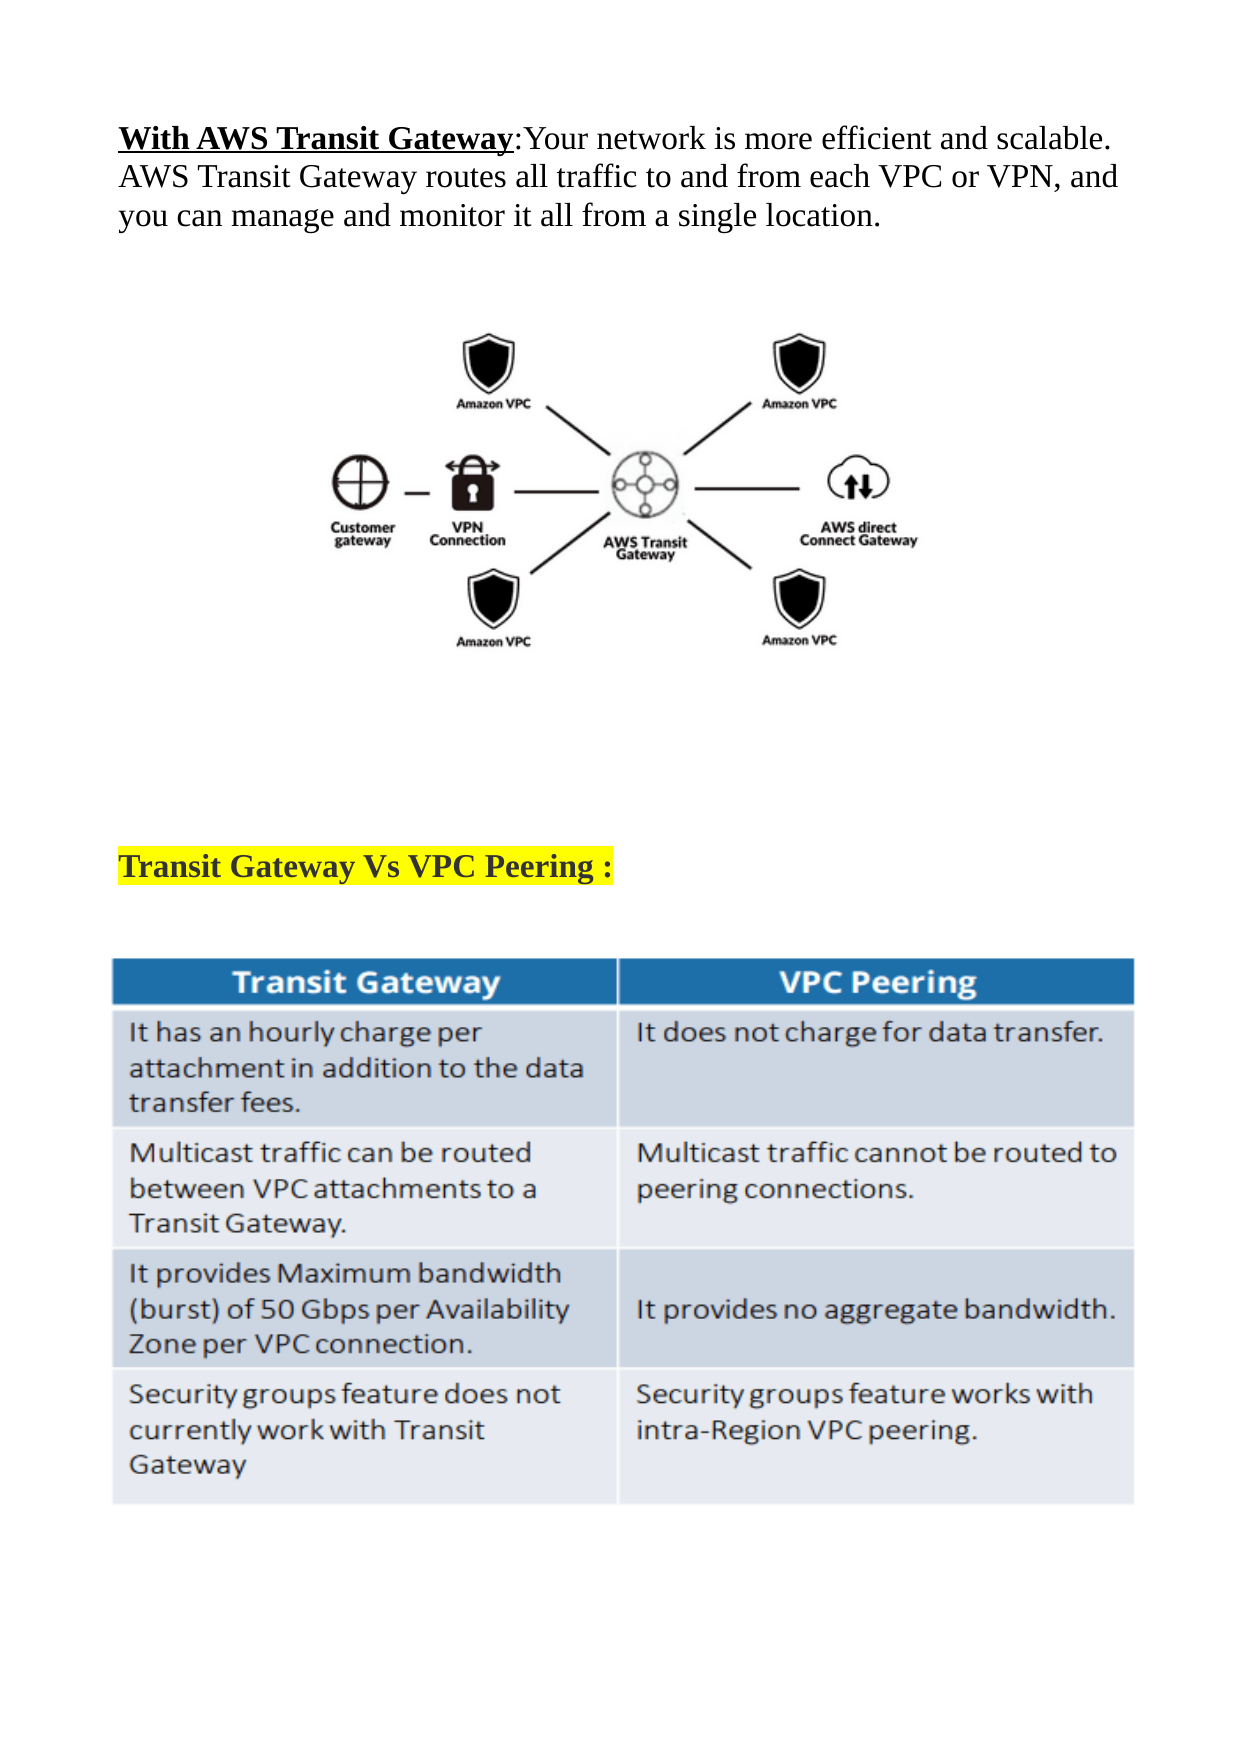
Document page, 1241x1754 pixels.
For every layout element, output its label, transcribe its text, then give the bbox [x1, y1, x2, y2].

picture [105, 955, 1145, 1510]
picture [313, 309, 928, 666]
text Transit Gateway Vs VPC Peering : [118, 310, 1122, 885]
text With AWS Transit Gateway:Your network is more efficient and scalable. AWS Transit Gateway routes all traffic to and from each VPC or VPN, and you can manage and monitor it all from a single location. [118, 118, 1122, 233]
